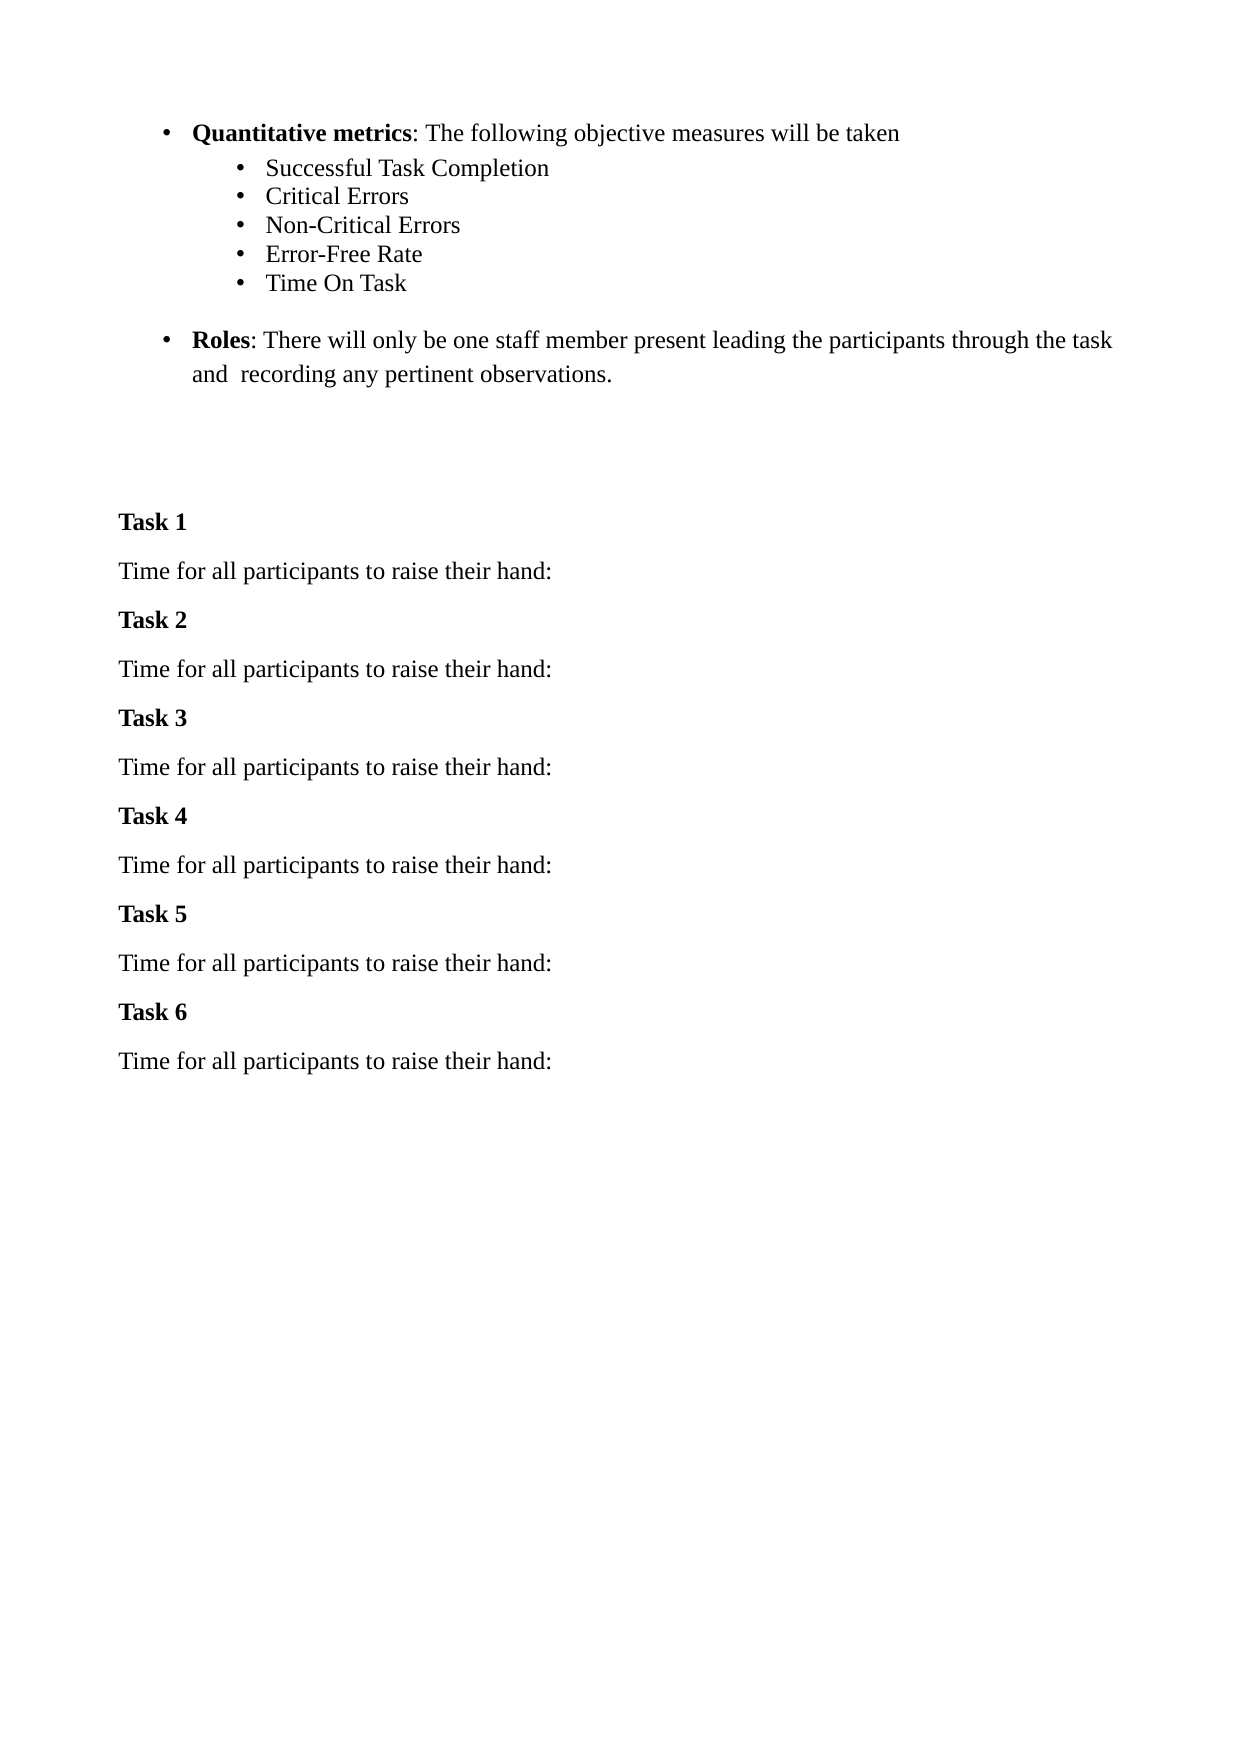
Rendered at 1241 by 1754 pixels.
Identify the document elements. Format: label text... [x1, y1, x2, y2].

text Time for all participants to raise their hand: [118, 556, 1122, 584]
text Task 6 [118, 997, 1122, 1026]
list Quantitative metrics: The following objective measures will be taken [162, 118, 1122, 147]
list Time On Task [236, 268, 1122, 325]
list Error-Free Rate [236, 239, 1122, 268]
text Time for all participants to raise their hand: [118, 654, 1122, 683]
list Roles: There will only be one staff member present leading the participants through the task and recording any pertinent observations. [162, 325, 1122, 388]
text Task 1 [118, 507, 1122, 536]
list Critical Errors [236, 181, 1122, 210]
text Time for all participants to raise their hand: [118, 752, 1122, 781]
text Task 5 [118, 899, 1122, 928]
text Time for all participants to raise their hand: [118, 1046, 1122, 1075]
text Task 2 [118, 605, 1122, 634]
list Non-Critical Errors [236, 210, 1122, 239]
text Time for all participants to raise their hand: [118, 850, 1122, 879]
text Time for all participants to raise their hand: [118, 948, 1122, 977]
text Task 4 [118, 801, 1122, 830]
text Task 3 [118, 703, 1122, 732]
list Successful Task Completion [236, 153, 1122, 181]
